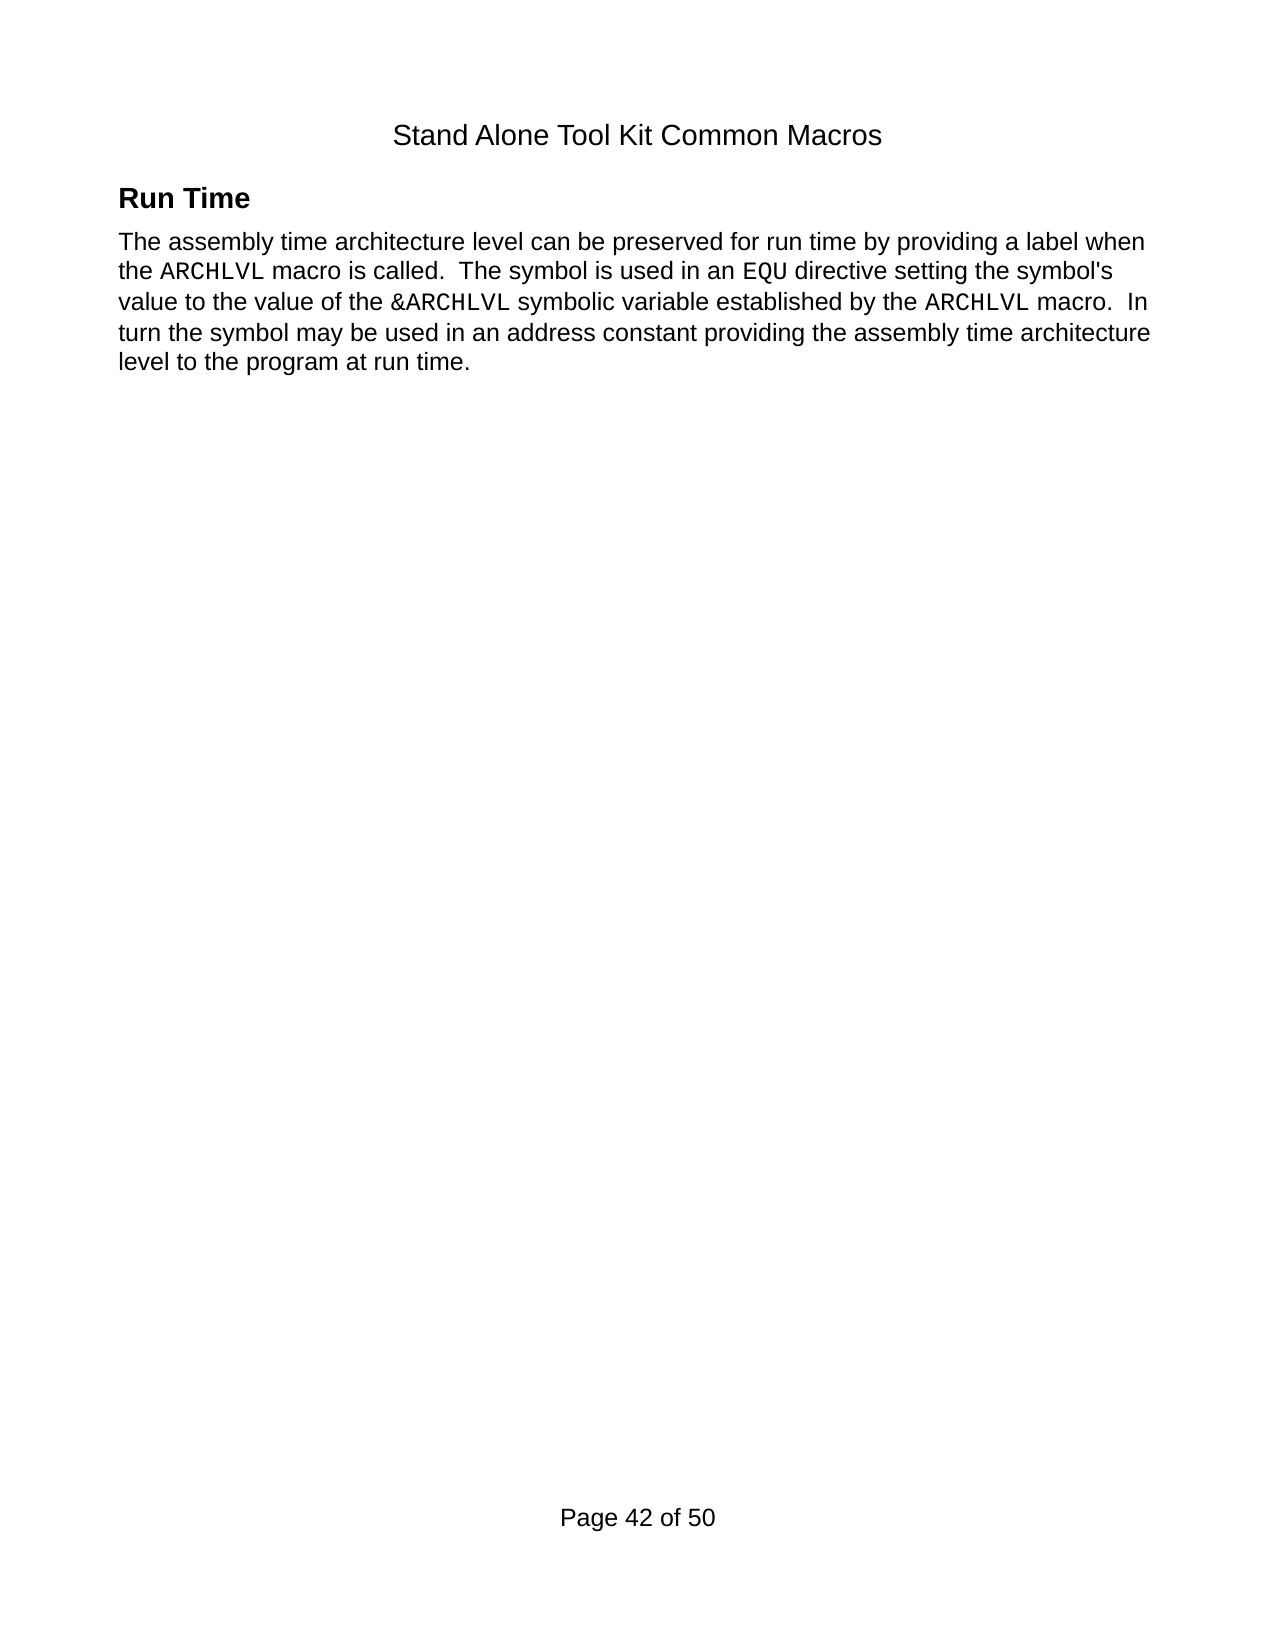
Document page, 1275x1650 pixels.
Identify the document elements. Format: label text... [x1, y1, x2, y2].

subtitle Run Time [118, 181, 1157, 215]
text The assembly time architecture level can be preserved for run time by providing a label when the ARCHLVL macro is called. The symbol is used in an EQU directive setting the symbol's value to the value of the &ARCHLVL symbolic variable established by the ARCHLVL macro. In turn the symbol may be used in an address constant providing the assembly time architecture level to the program at run time. [118, 227, 1157, 375]
